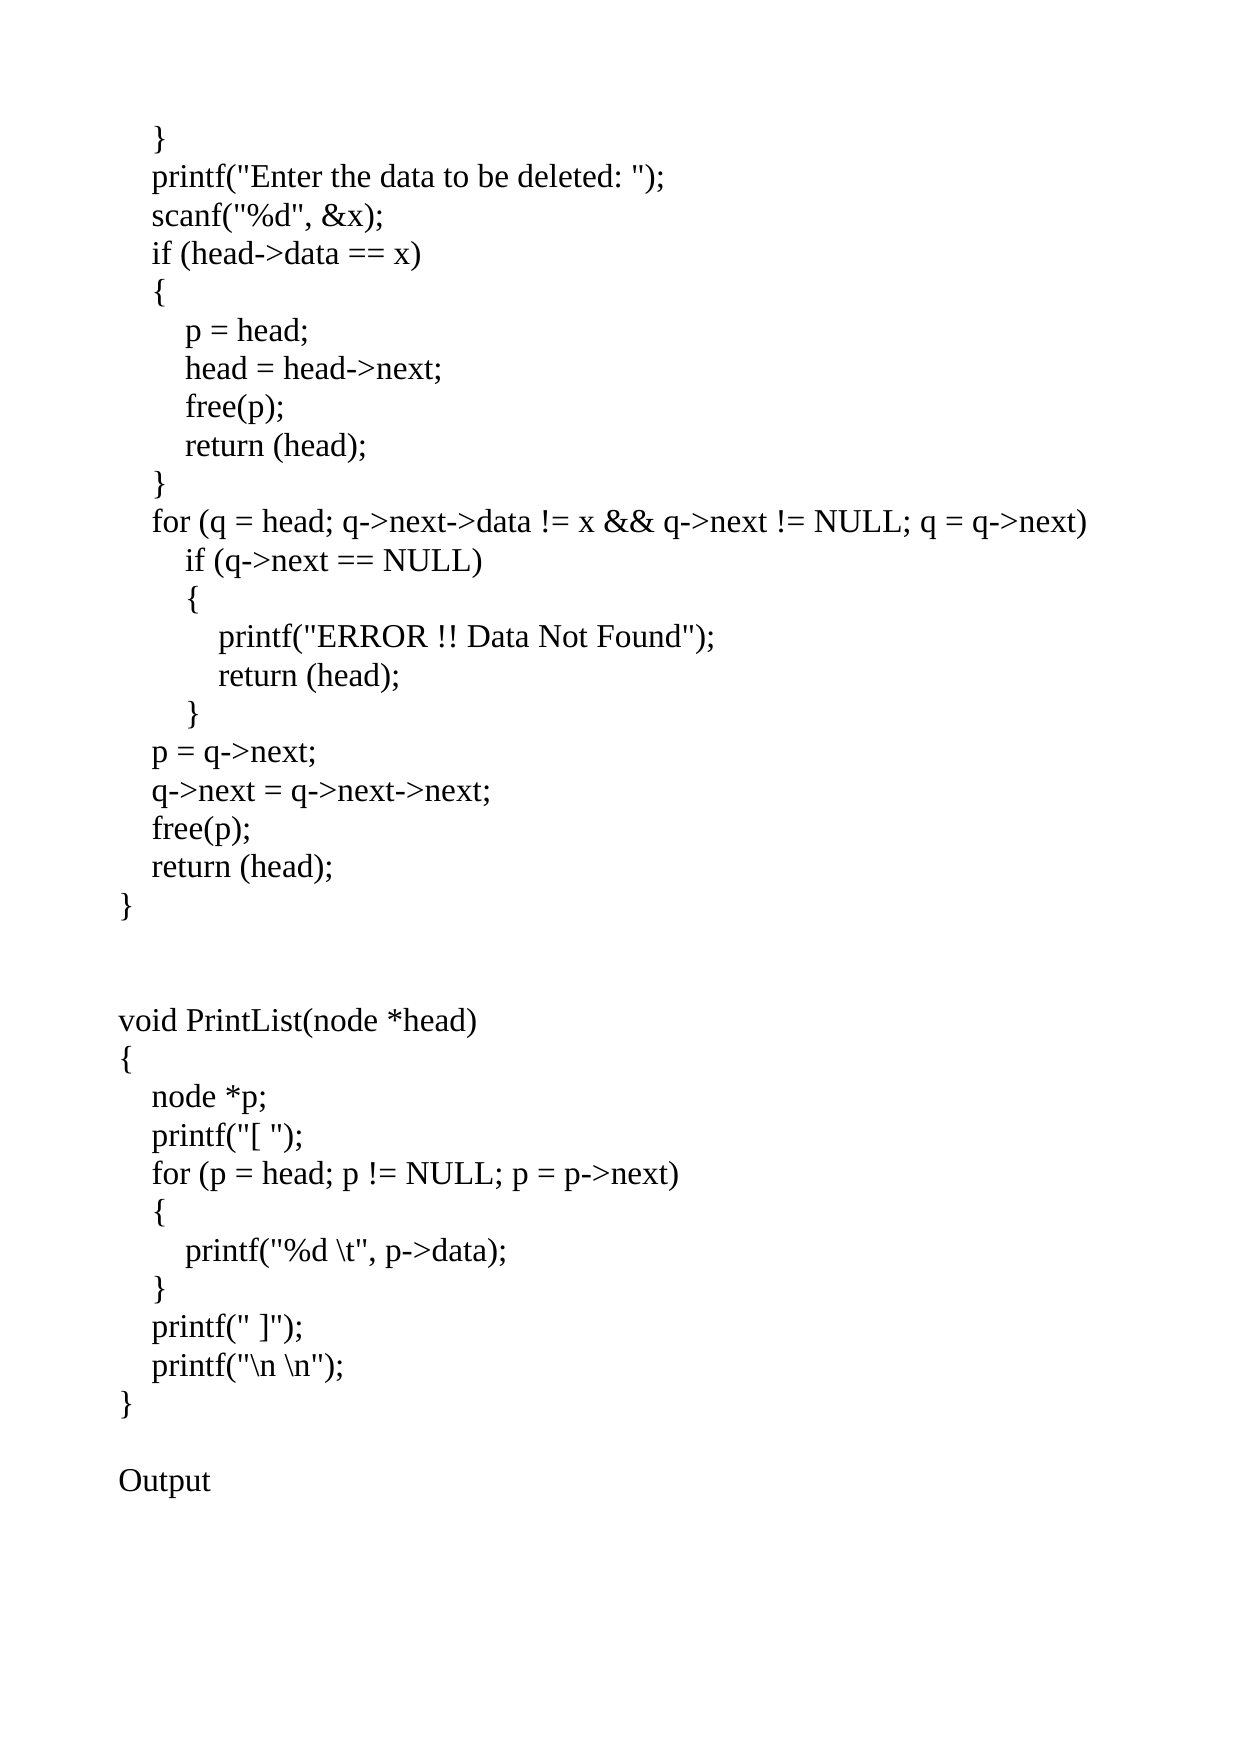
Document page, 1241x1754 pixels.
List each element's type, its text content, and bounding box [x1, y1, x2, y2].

text free(p); [118, 808, 1122, 846]
text printf("\n \n"); [118, 1345, 1122, 1383]
text printf("[ "); [118, 1115, 1122, 1153]
text q->next = q->next->next; [118, 770, 1122, 808]
text } [118, 1383, 1122, 1421]
text } [118, 693, 1122, 731]
text printf("%d \t", p->data); [118, 1230, 1122, 1268]
text node *p; [118, 1076, 1122, 1115]
text printf(" ]"); [118, 1306, 1122, 1345]
text p = q->next; [118, 731, 1122, 770]
text printf("Enter the data to be deleted: "); [118, 156, 1122, 195]
text } [118, 118, 1122, 156]
text { [118, 1038, 1122, 1076]
text return (head); [118, 425, 1122, 463]
text } [118, 463, 1122, 501]
text for (p = head; p != NULL; p = p->next) [118, 1153, 1122, 1191]
text return (head); [118, 846, 1122, 885]
text free(p); [118, 386, 1122, 425]
text void PrintList(node *head) [118, 1000, 1122, 1038]
text } [118, 1268, 1122, 1306]
text if (q->next == NULL) [118, 540, 1122, 578]
text p = head; [118, 310, 1122, 348]
text Output [118, 1460, 1122, 1498]
text for (q = head; q->next->data != x && q->next != NULL; q = q->next) [118, 501, 1122, 540]
text head = head->next; [118, 348, 1122, 386]
text printf("ERROR !! Data Not Found"); [118, 616, 1122, 655]
text } [118, 885, 1122, 923]
text if (head->data == x) [118, 233, 1122, 271]
text { [118, 578, 1122, 616]
text { [118, 1191, 1122, 1230]
text scanf("%d", &x); [118, 195, 1122, 233]
text return (head); [118, 655, 1122, 693]
text { [118, 271, 1122, 310]
